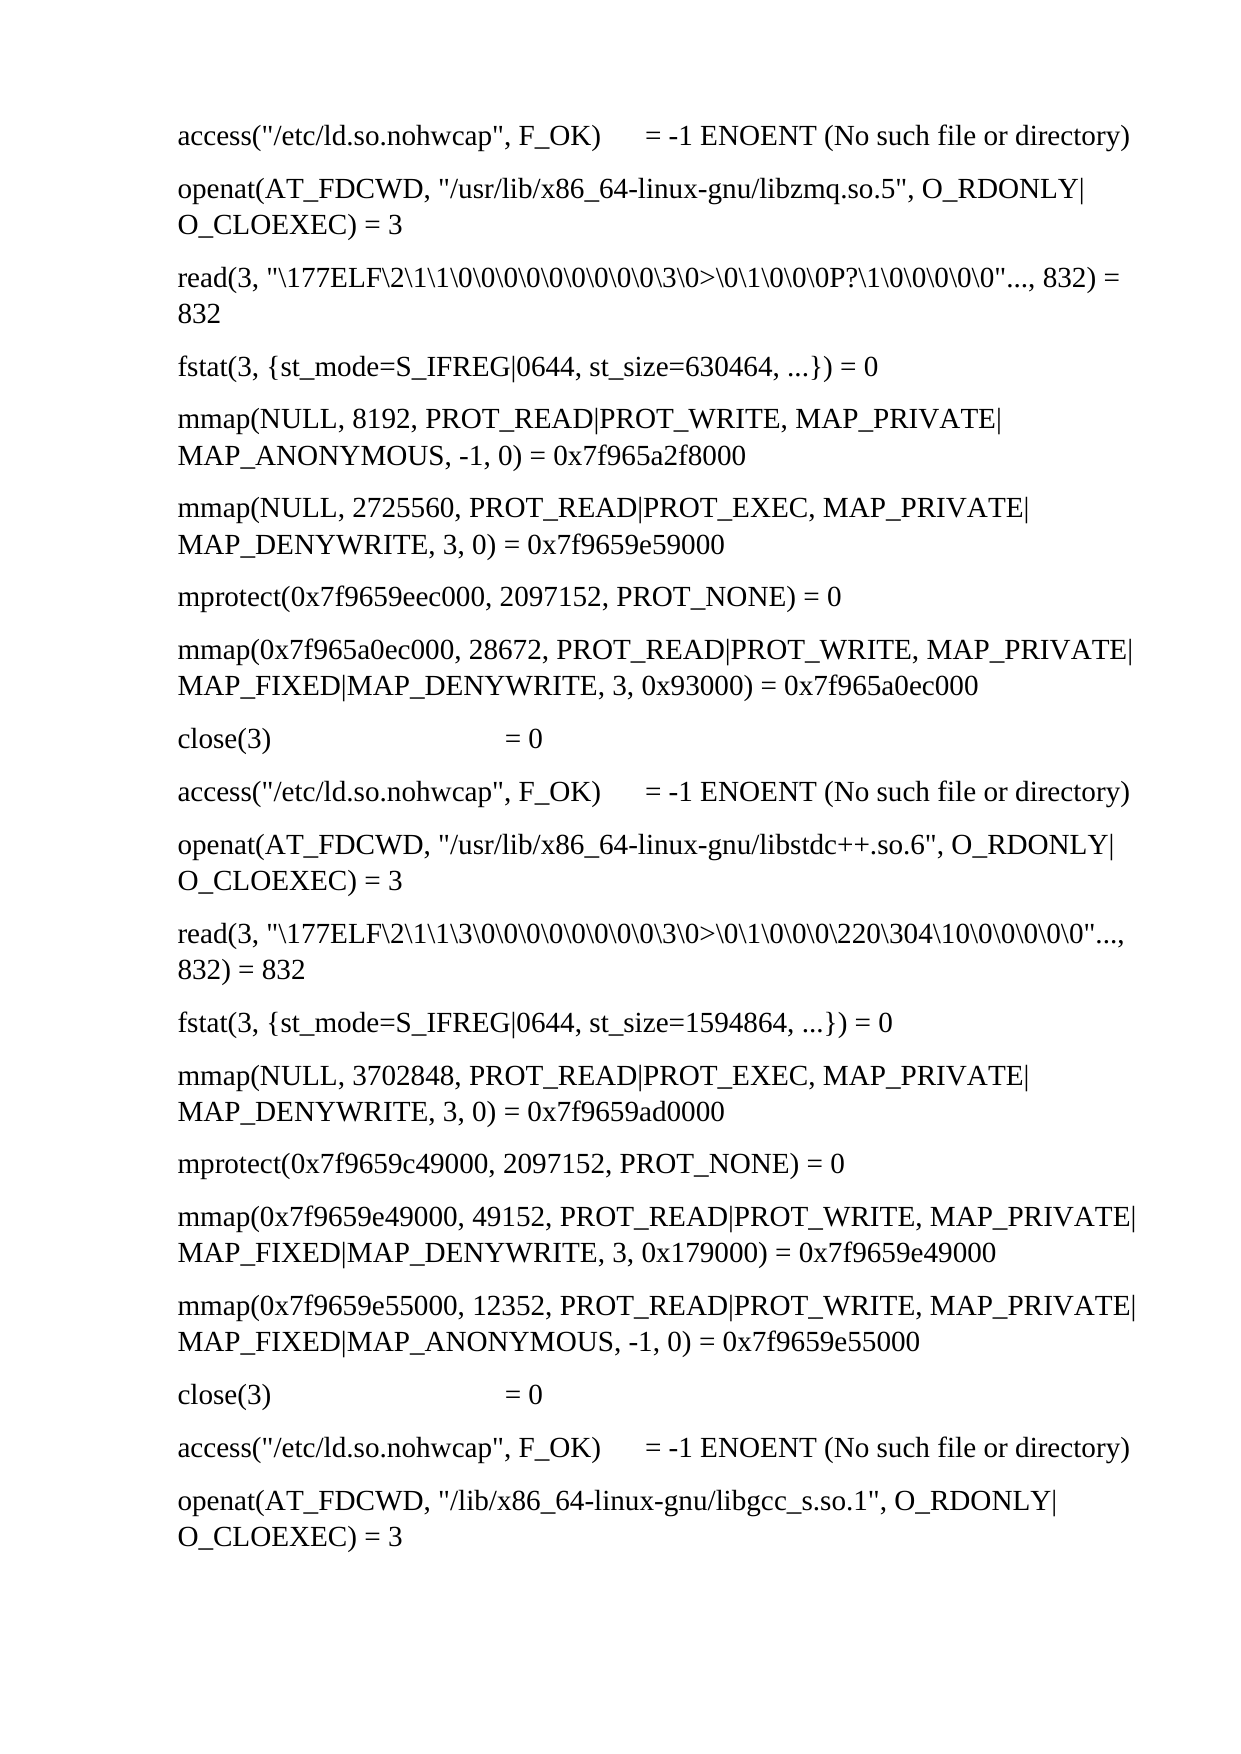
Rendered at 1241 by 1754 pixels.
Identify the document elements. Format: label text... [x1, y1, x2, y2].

text mprotect(0x7f9659c49000, 2097152, PROT_NONE) = 0 [177, 1147, 1152, 1180]
text mmap(0x7f9659e55000, 12352, PROT_READ|PROT_WRITE, MAP_PRIVATE|MAP_FIXED|MAP_ANONYMOUS, -1, 0) = 0x7f9659e55000 [177, 1288, 1152, 1358]
text access("/etc/ld.so.nohwcap", F_OK) = -1 ENOENT (No such file or directory) [177, 118, 1152, 152]
text mmap(0x7f9659e49000, 49152, PROT_READ|PROT_WRITE, MAP_PRIVATE|MAP_FIXED|MAP_DENYWRITE, 3, 0x179000) = 0x7f9659e49000 [177, 1199, 1152, 1269]
text mmap(0x7f965a0ec000, 28672, PROT_READ|PROT_WRITE, MAP_PRIVATE|MAP_FIXED|MAP_DENYWRITE, 3, 0x93000) = 0x7f965a0ec000 [177, 632, 1152, 702]
text openat(AT_FDCWD, "/lib/x86_64-linux-gnu/libgcc_s.so.1", O_RDONLY|O_CLOEXEC) = 3 [177, 1483, 1152, 1553]
text openat(AT_FDCWD, "/usr/lib/x86_64-linux-gnu/libstdc++.so.6", O_RDONLY|O_CLOEXEC) = 3 [177, 827, 1152, 897]
text access("/etc/ld.so.nohwcap", F_OK) = -1 ENOENT (No such file or directory) [177, 1430, 1152, 1464]
text close(3) = 0 [177, 1377, 1152, 1411]
text mmap(NULL, 3702848, PROT_READ|PROT_EXEC, MAP_PRIVATE|MAP_DENYWRITE, 3, 0) = 0x7f9659ad0000 [177, 1058, 1152, 1127]
text mmap(NULL, 8192, PROT_READ|PROT_WRITE, MAP_PRIVATE|MAP_ANONYMOUS, -1, 0) = 0x7f965a2f8000 [177, 402, 1152, 471]
text openat(AT_FDCWD, "/usr/lib/x86_64-linux-gnu/libzmq.so.5", O_RDONLY|O_CLOEXEC) = 3 [177, 171, 1152, 241]
text fstat(3, {st_mode=S_IFREG|0644, st_size=630464, ...}) = 0 [177, 349, 1152, 382]
text read(3, "\177ELF\2\1\1\0\0\0\0\0\0\0\0\0\3\0>\0\1\0\0\0P?\1\0\0\0\0\0"..., 832) = 832 [177, 260, 1152, 329]
text mmap(NULL, 2725560, PROT_READ|PROT_EXEC, MAP_PRIVATE|MAP_DENYWRITE, 3, 0) = 0x7f9659e59000 [177, 491, 1152, 560]
text mprotect(0x7f9659eec000, 2097152, PROT_NONE) = 0 [177, 579, 1152, 613]
text read(3, "\177ELF\2\1\1\3\0\0\0\0\0\0\0\0\3\0>\0\1\0\0\0\220\304\10\0\0\0\0\0"..., 832) = 832 [177, 916, 1152, 986]
text fstat(3, {st_mode=S_IFREG|0644, st_size=1594864, ...}) = 0 [177, 1005, 1152, 1038]
text access("/etc/ld.so.nohwcap", F_OK) = -1 ENOENT (No such file or directory) [177, 774, 1152, 808]
text close(3) = 0 [177, 721, 1152, 755]
